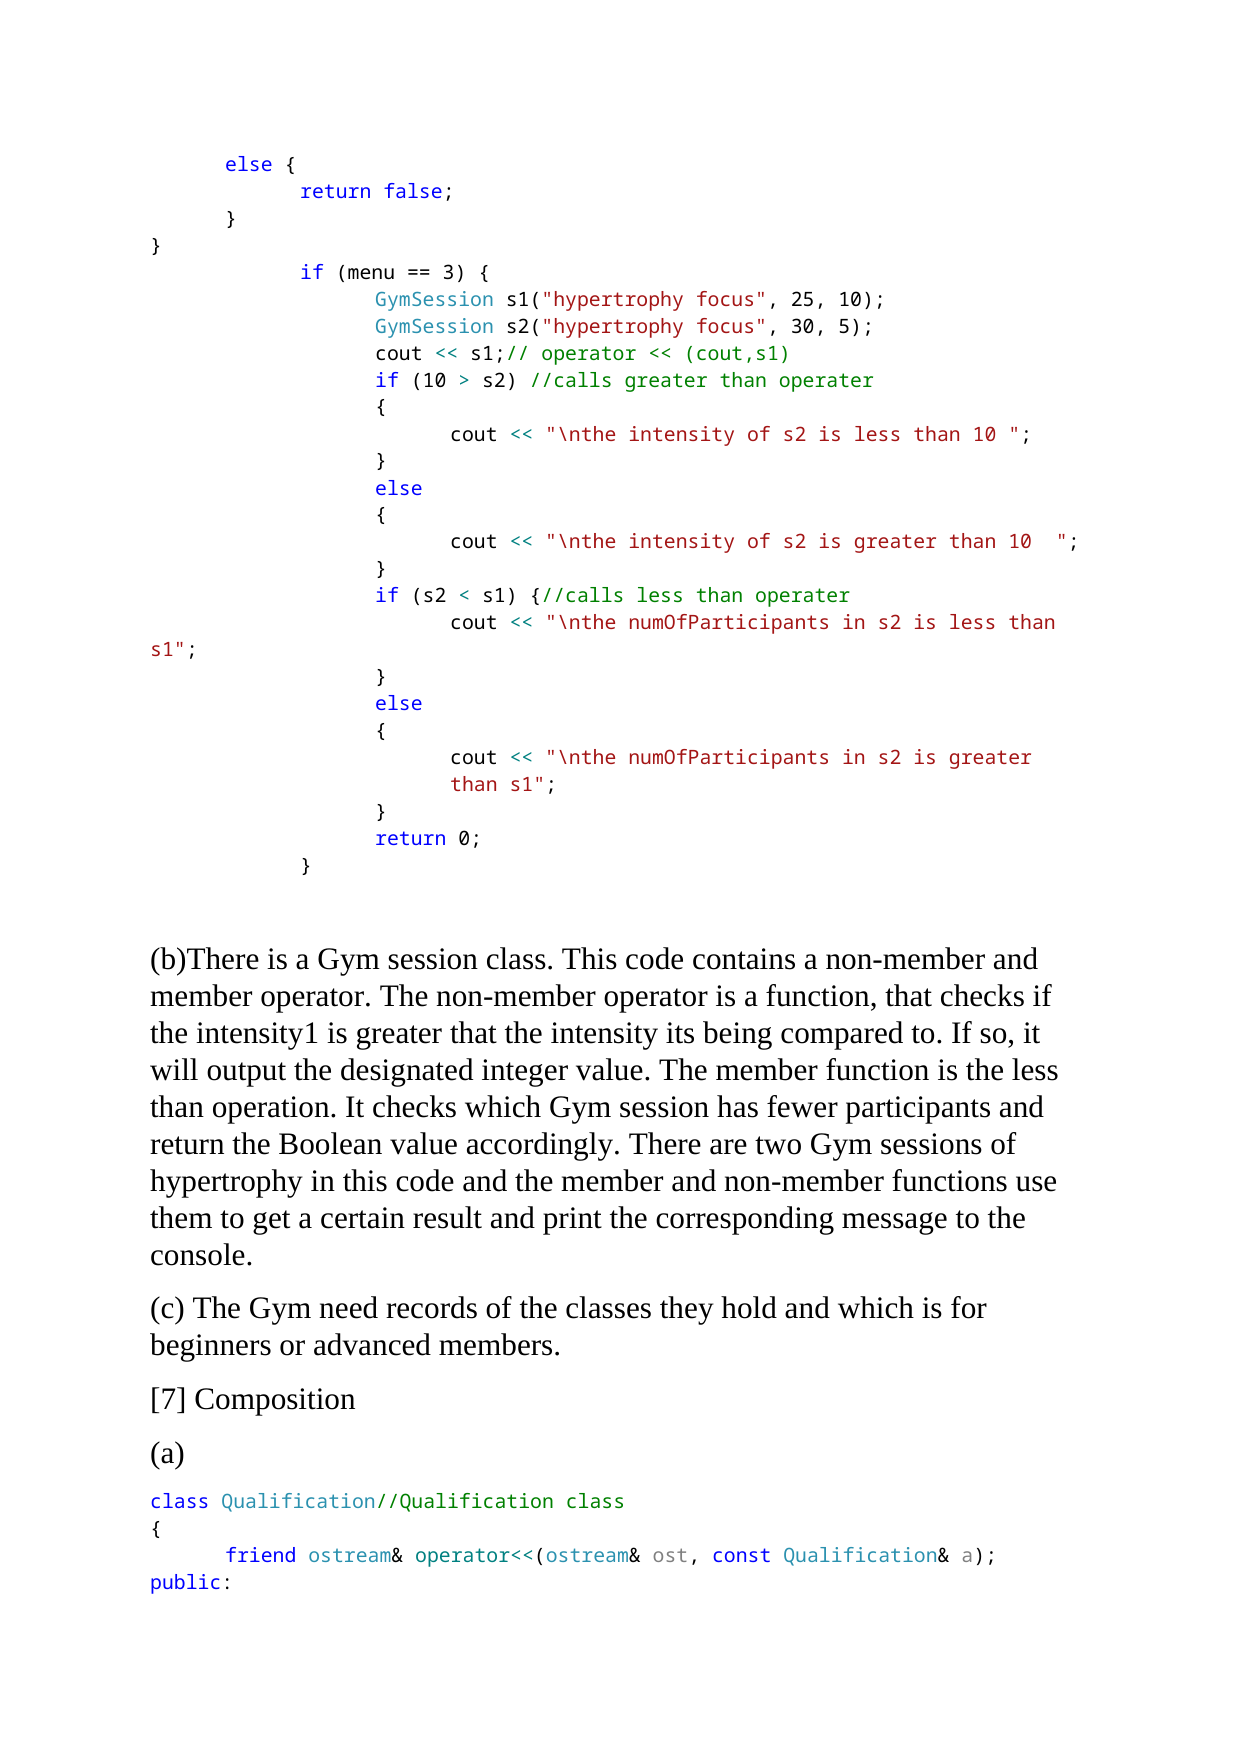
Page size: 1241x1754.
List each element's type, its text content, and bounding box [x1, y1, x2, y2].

text GymSession s2("hypertrophy focus", 30, 5); [150, 312, 1090, 339]
text } [150, 555, 1090, 582]
text } [150, 447, 1090, 474]
text public: [150, 1568, 1090, 1596]
text else { [150, 150, 1090, 177]
text { [150, 501, 1090, 528]
text class Qualification//Qualification class [150, 1488, 1090, 1514]
text cout << "\nthe numOfParticipants in s2 is greater than s1"; [450, 743, 1090, 797]
text if (menu == 3) { [150, 258, 1090, 285]
text else [150, 689, 1090, 717]
text { [150, 393, 1090, 420]
text } [150, 204, 1090, 231]
text friend ostream& operator<<(ostream& ost, const Qualification& a); [150, 1542, 1090, 1568]
text return 0; [150, 824, 1090, 851]
text (c) The Gym need records of the classes they hold and which is for beginners or advanced members. [150, 1290, 1090, 1363]
text } [150, 797, 1090, 824]
text cout << "\nthe intensity of s2 is less than 10 "; [150, 420, 1090, 447]
text if (10 > s2) //calls greater than operater [150, 366, 1090, 393]
text cout << s1;// operator << (cout,s1) [150, 339, 1090, 366]
text (a) [150, 1434, 1090, 1470]
text (b)There is a Gym session class. This code contains a non-member and member operator. The non-member operator is a function, that checks if the intensity1 is greater that the intensity its being compared to. If so, it will output the designated integer value. The member function is the less than operation. It checks which Gym session has fewer participants and return the Boolean value accordingly. There are two Gym sessions of hypertrophy in this code and the member and non-member functions use them to get a certain result and print the corresponding message to the console. [150, 940, 1090, 1272]
text else [150, 474, 1090, 501]
text } [150, 231, 1090, 258]
text { [150, 717, 1090, 743]
text GymSession s1("hypertrophy focus", 25, 10); [150, 285, 1090, 312]
text [7] Composition [150, 1380, 1090, 1416]
text cout << "\nthe intensity of s2 is greater than 10 "; [150, 528, 1090, 555]
text if (s2 < s1) {//calls less than operater [150, 582, 1090, 609]
text { [150, 1514, 1090, 1542]
text } [150, 851, 1090, 878]
text cout << "\nthe numOfParticipants in s2 is less than s1"; [150, 609, 1090, 663]
text return false; [150, 177, 1090, 204]
text } [150, 663, 1090, 689]
